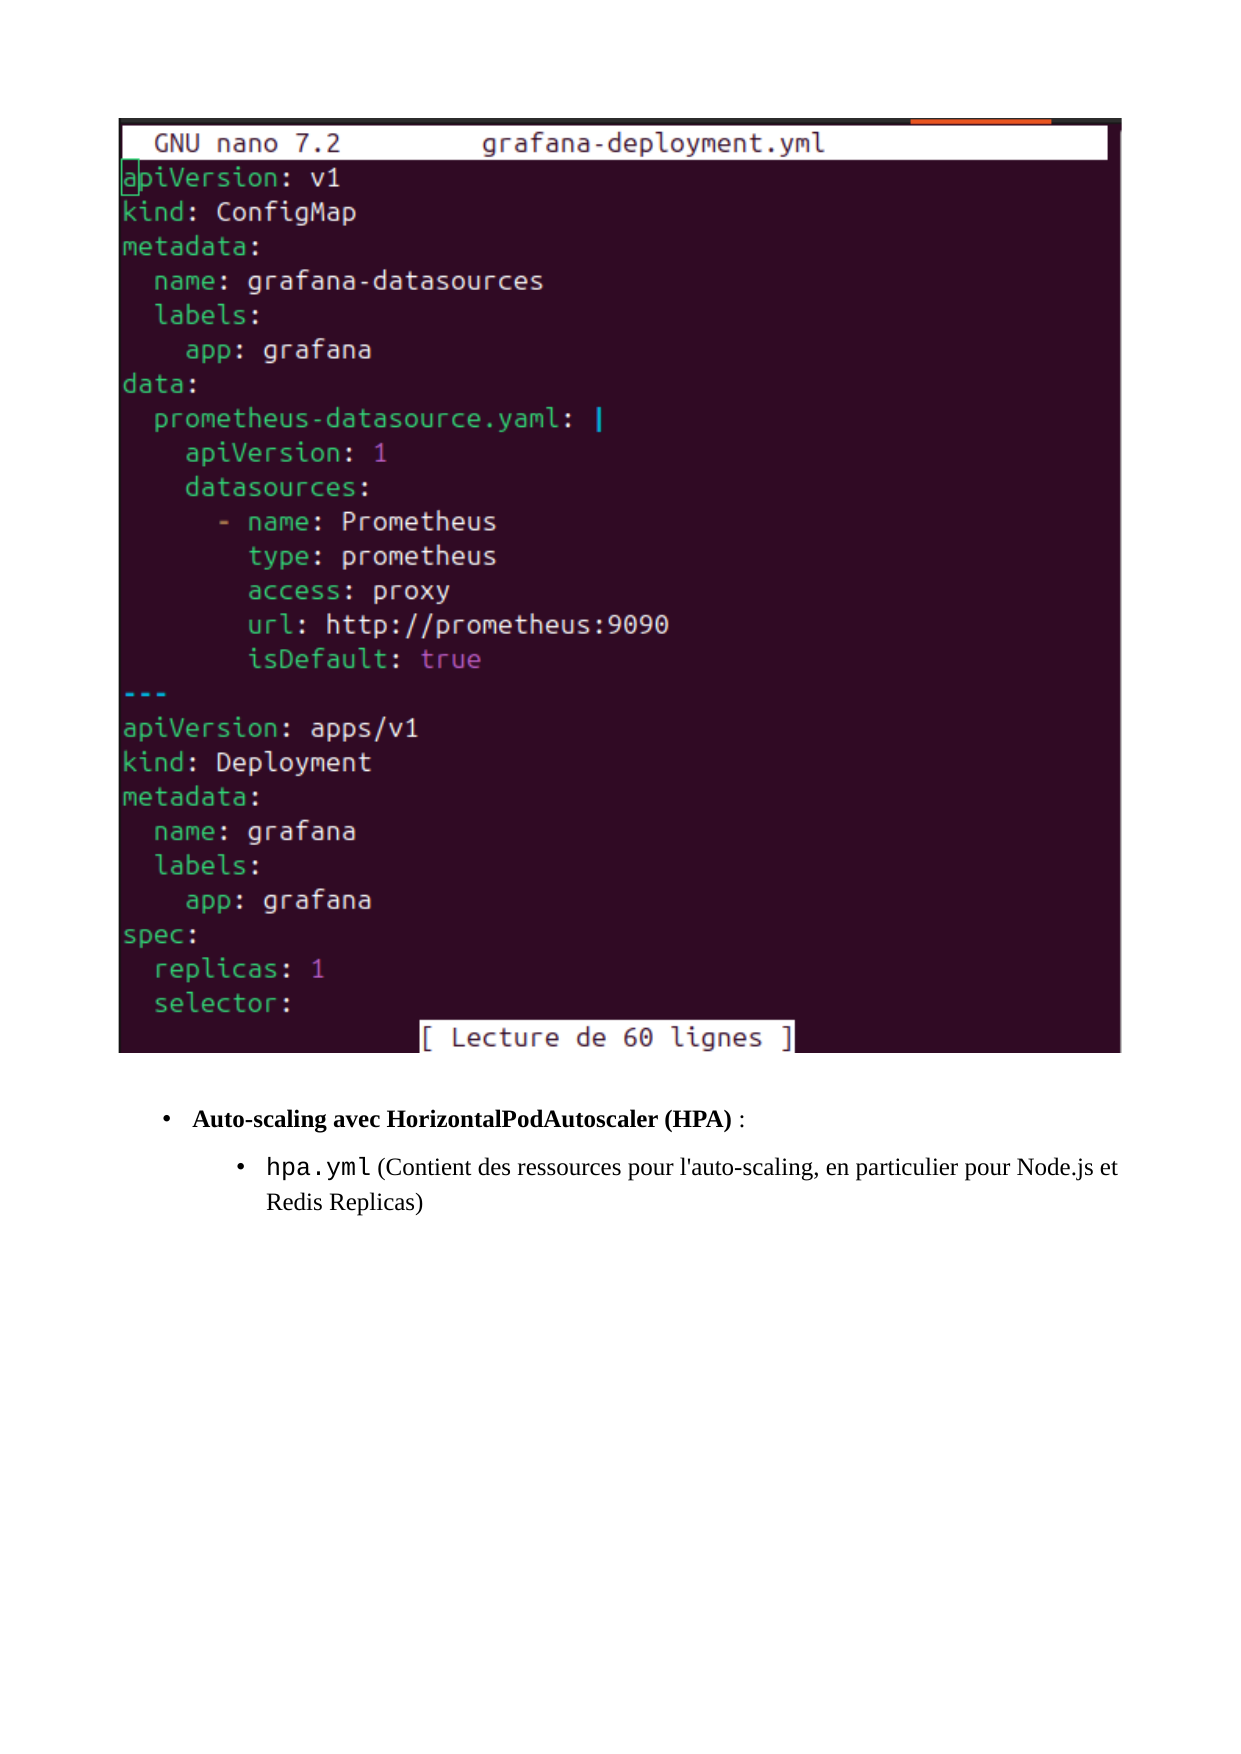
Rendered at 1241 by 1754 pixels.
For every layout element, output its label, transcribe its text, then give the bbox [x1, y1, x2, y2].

list hpa.yml (Contient des ressources pour l'auto-scaling, en particulier pour Node.js et Redis Replicas) [236, 1152, 1122, 1216]
list Auto-scaling avec HorizontalPodAutoscaler (HPA) : [162, 1104, 1122, 1133]
picture [118, 118, 1122, 1053]
